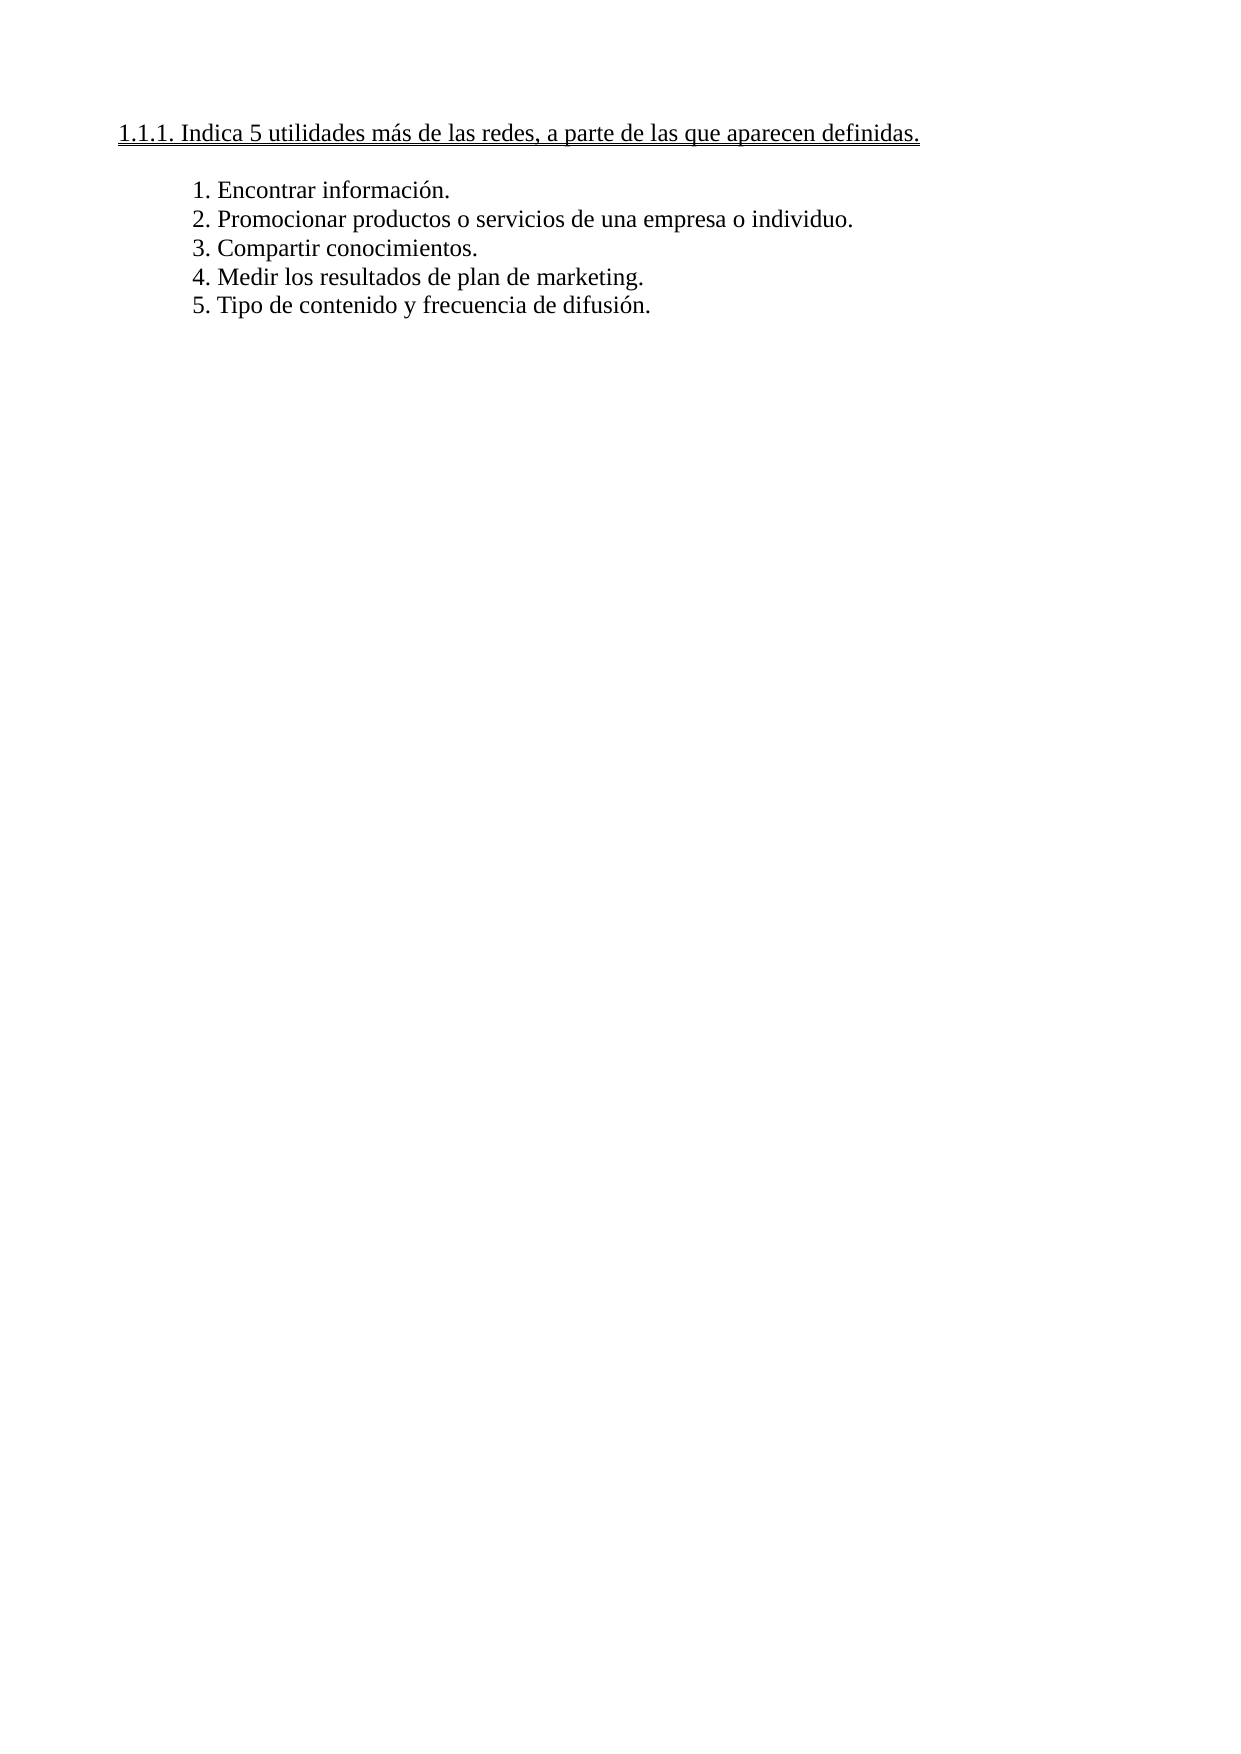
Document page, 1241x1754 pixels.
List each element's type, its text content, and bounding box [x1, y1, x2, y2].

text 5. Tipo de contenido y frecuencia de difusión. [118, 291, 1122, 319]
text 3. Compartir conocimientos. [118, 233, 1122, 262]
text 2. Promocionar productos o servicios de una empresa o individuo. [118, 204, 1122, 233]
text 1. Encontrar información. [118, 176, 1122, 204]
text 1.1.1. Indica 5 utilidades más de las redes, a parte de las que aparecen definidas. [118, 118, 1122, 147]
text 4. Medir los resultados de plan de marketing. [118, 262, 1122, 291]
